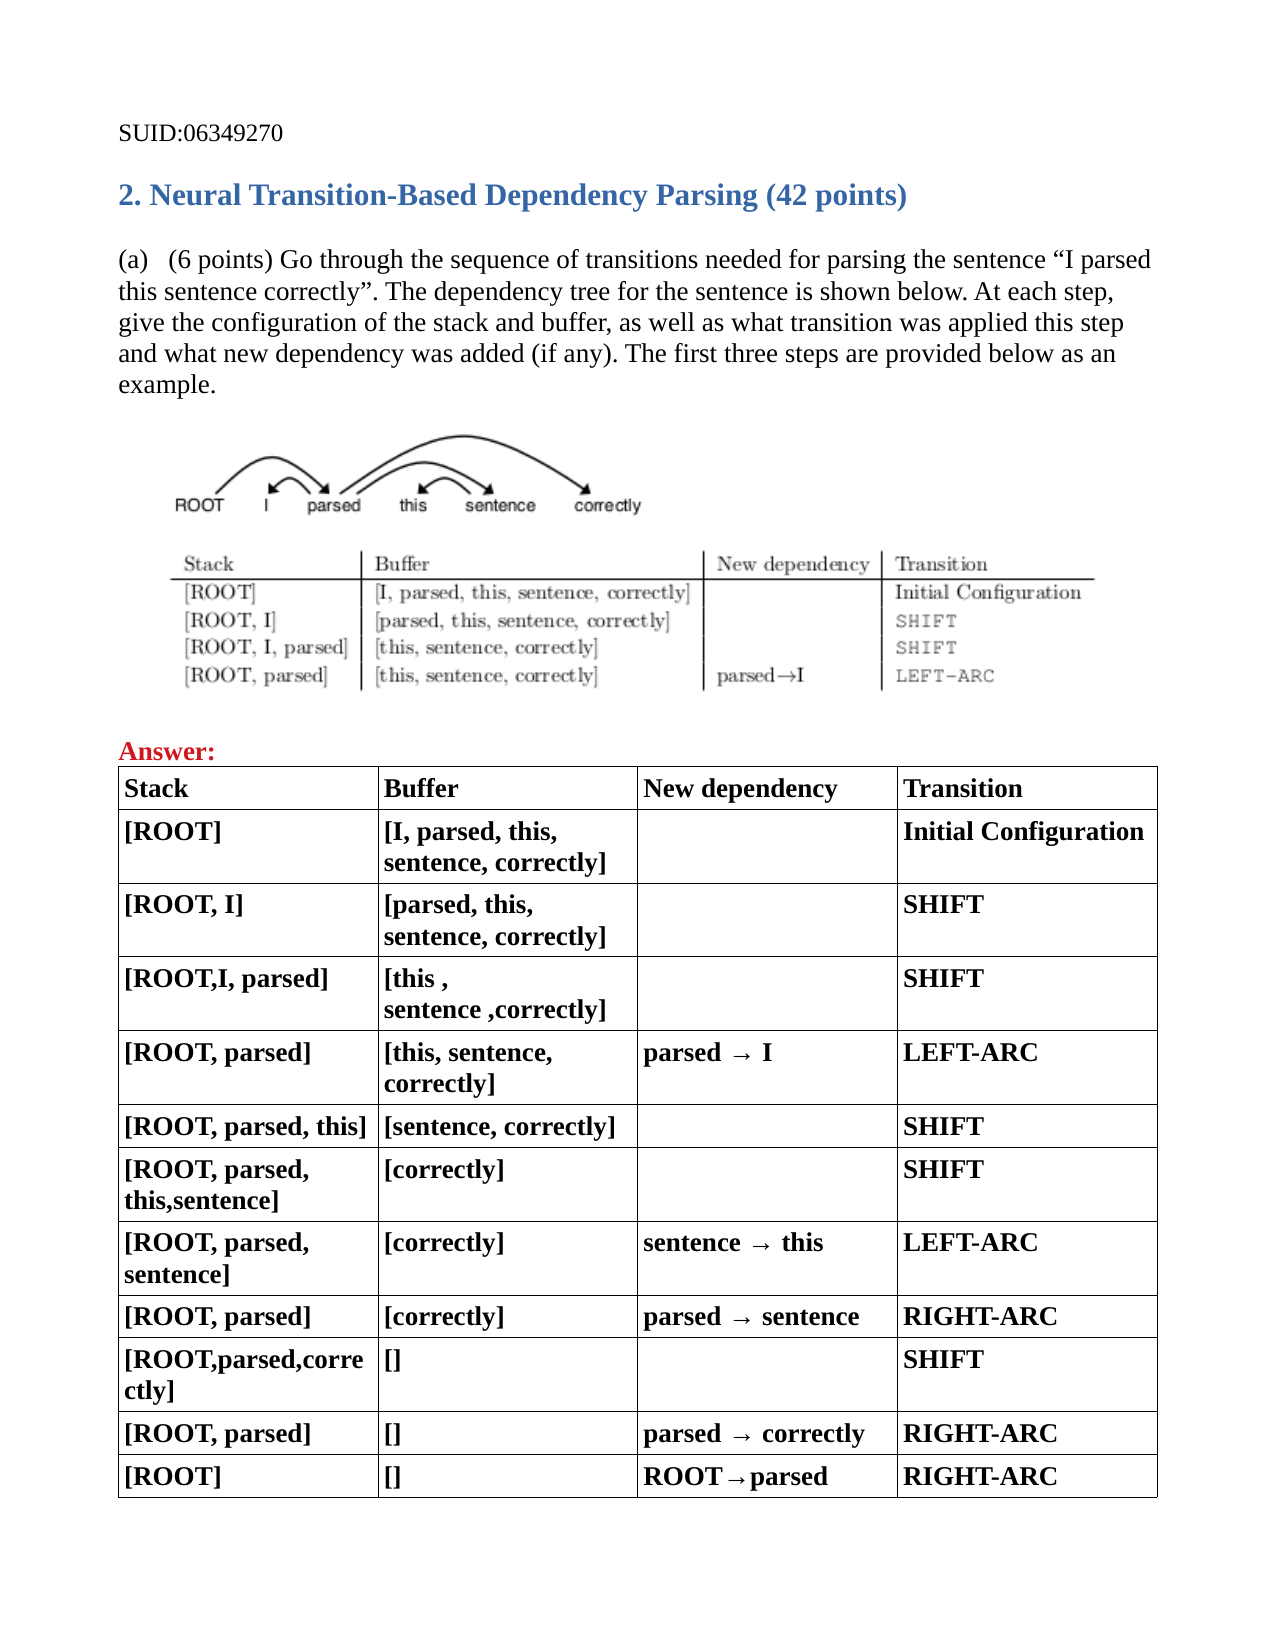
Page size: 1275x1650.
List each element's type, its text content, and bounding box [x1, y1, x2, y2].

table_cell RIGHT-ARC [898, 1455, 1157, 1497]
table_cell [parsed, this, sentence, correctly] [379, 884, 637, 956]
table_header Transition [898, 767, 1157, 809]
table_header Stack [119, 767, 378, 809]
table_cell [ROOT, parsed, this] [119, 1105, 378, 1147]
table_cell [638, 1148, 897, 1221]
table_cell [638, 884, 897, 956]
table_cell [] [379, 1455, 637, 1497]
table_cell [ROOT] [119, 810, 378, 883]
text Answer: [118, 735, 1157, 766]
table_cell LEFT-ARC [898, 1031, 1157, 1104]
table_cell [638, 810, 897, 883]
table_cell SHIFT [898, 1105, 1157, 1147]
table_cell [this , sentence ,correctly] [379, 957, 637, 1030]
table_cell [correctly] [379, 1296, 637, 1337]
table_cell parsed → sentence [638, 1296, 897, 1337]
table_cell [ROOT,I, parsed] [119, 957, 378, 1030]
table_cell Initial Configuration [898, 810, 1157, 883]
table_cell [] [379, 1412, 637, 1454]
table_cell [638, 1338, 897, 1411]
table_cell [I, parsed, this, sentence, correctly] [379, 810, 637, 883]
table_cell [ROOT, parsed] [119, 1412, 378, 1454]
table_cell RIGHT-ARC [898, 1412, 1157, 1454]
table_cell [638, 957, 897, 1030]
table_cell LEFT-ARC [898, 1222, 1157, 1294]
table_cell [638, 1105, 897, 1147]
table_cell [ROOT, parsed, this,sentence] [119, 1148, 378, 1221]
table_header Buffer [379, 767, 637, 809]
table_cell [ROOT, I] [119, 884, 378, 956]
table_cell RIGHT-ARC [898, 1296, 1157, 1337]
table_cell parsed → I [638, 1031, 897, 1104]
table_cell SHIFT [898, 957, 1157, 1030]
table_header New dependency [638, 767, 897, 809]
table_cell [ROOT, parsed] [119, 1031, 378, 1104]
table_cell SHIFT [898, 1338, 1157, 1411]
table_cell SHIFT [898, 1148, 1157, 1221]
table_cell [sentence, correctly] [379, 1105, 637, 1147]
table_cell [] [379, 1338, 637, 1411]
table_cell ROOT→parsed [638, 1455, 897, 1497]
table_cell sentence → this [638, 1222, 897, 1294]
table_cell [ROOT, parsed] [119, 1296, 378, 1337]
text 2. Neural Transition-Based Dependency Parsing (42 points) [118, 176, 1157, 212]
table_cell parsed → correctly [638, 1412, 897, 1454]
picture [153, 430, 1122, 704]
table_cell [correctly] [379, 1148, 637, 1221]
table_cell [correctly] [379, 1222, 637, 1294]
table_cell [ROOT, parsed, sentence] [119, 1222, 378, 1294]
table_cell [ROOT] [119, 1455, 378, 1497]
table_cell [ROOT,parsed,correctly] [119, 1338, 378, 1411]
table_cell [this, sentence, correctly] [379, 1031, 637, 1104]
text (a) (6 points) Go through the sequence of transitions needed for parsing the sentence “I parsed this sentence correctly”. The dependency tree for the sentence is shown below. At each step, give the configuration of the stack and buffer, as well as what transition was applied this step and what new dependency was added (if any). The first three steps are provided below as an example. [118, 243, 1157, 399]
table_cell SHIFT [898, 884, 1157, 956]
